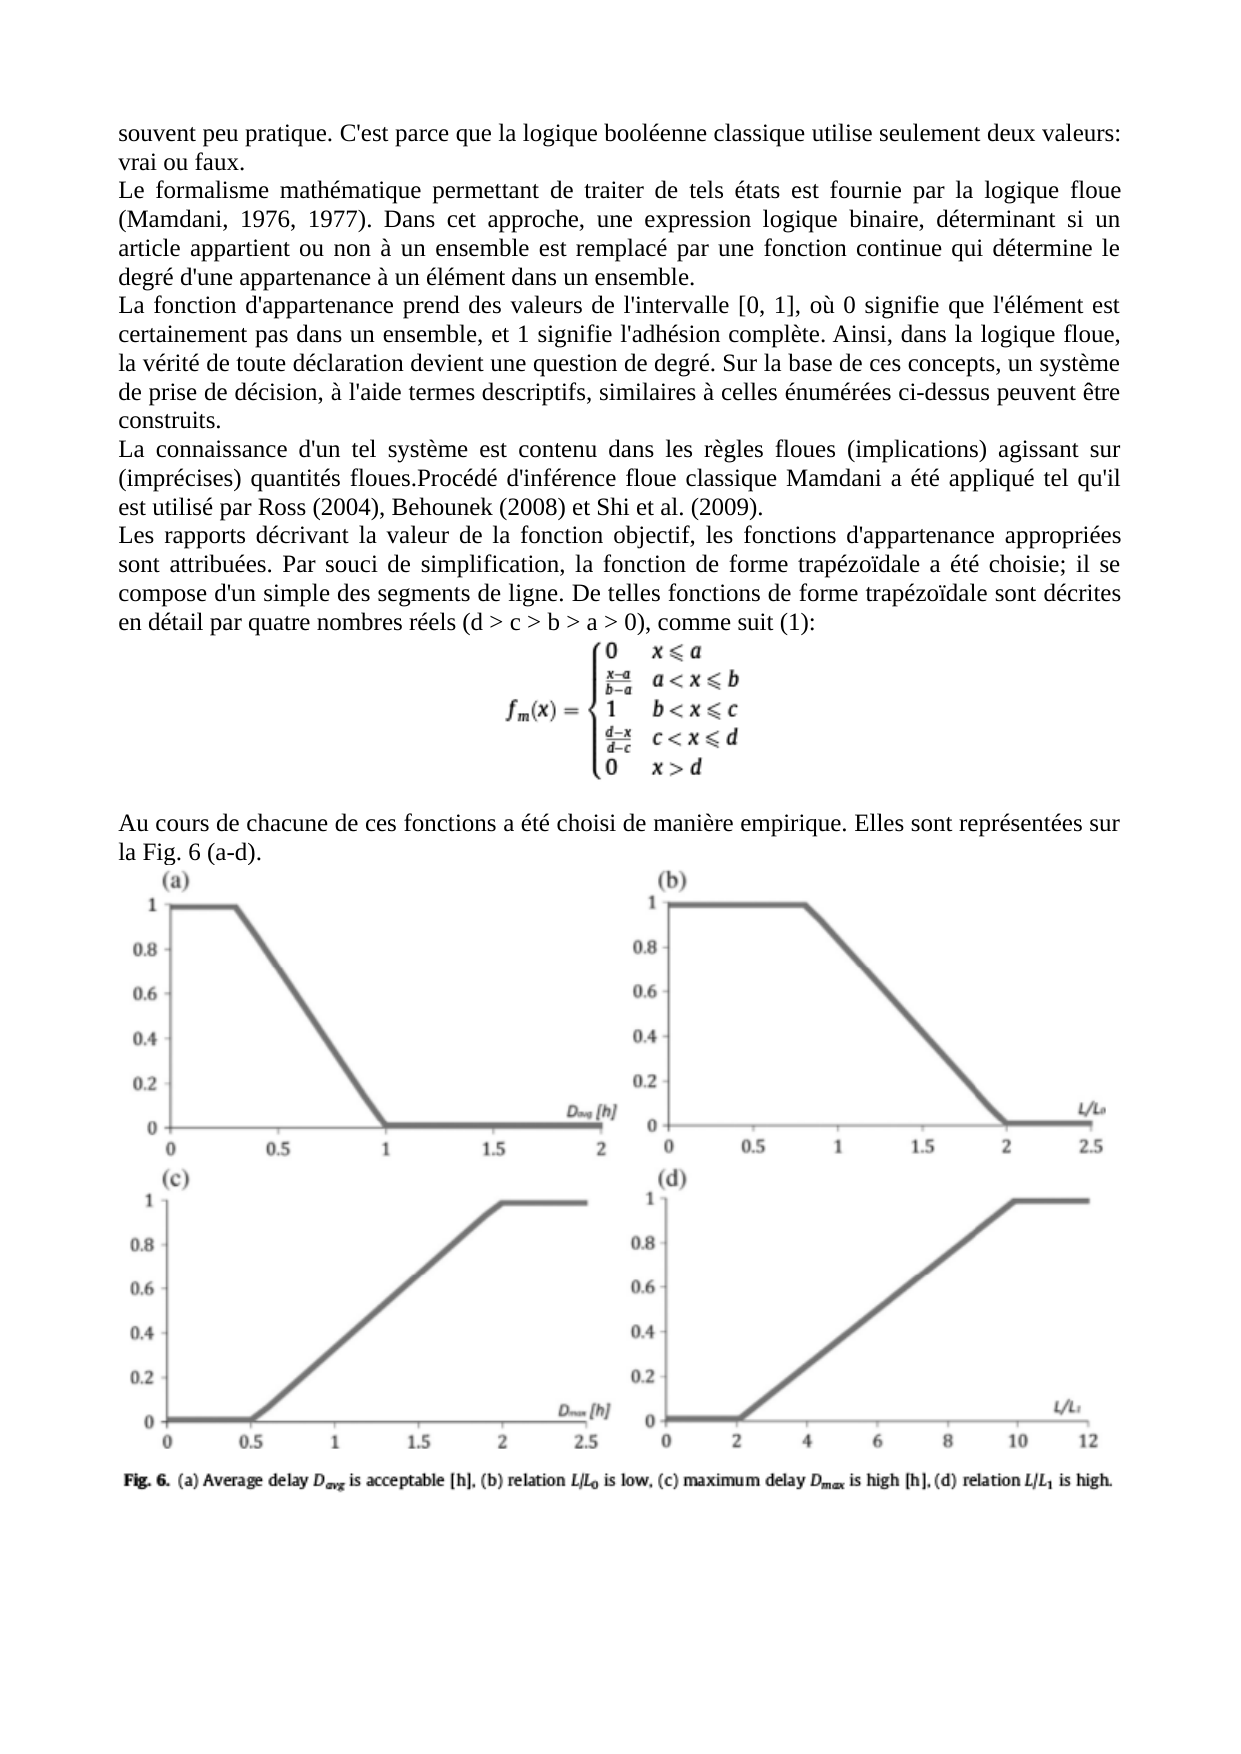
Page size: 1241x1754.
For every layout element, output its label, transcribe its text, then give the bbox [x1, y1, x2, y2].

picture [493, 635, 747, 786]
text La connaissance d'un tel système est contenu dans les règles floues (implications) agissant sur (imprécises) quantités floues.Procédé d'inférence floue classique Mamdani a été appliqué tel qu'il est utilisé par Ross (2004), Behounek (2008) et Shi et al. (2009). [118, 434, 1122, 521]
text Le formalisme mathématique permettant de traiter de tels états est fournie par la logique floue (Mamdani, 1976, 1977). Dans cet approche, une expression logique binaire, déterminant si un article appartient ou non à un ensemble est remplacé par une fonction continue qui détermine le degré d'une appartenance à un élément dans un ensemble. [118, 176, 1122, 291]
text La fonction d'appartenance prend des valeurs de l'intervalle [0, 1], où 0 signifie que l'élément est certainement pas dans un ensemble, et 1 signifie l'adhésion complète. Ainsi, dans la logique floue, la vérité de toute déclaration devient une question de degré. Sur la base de ces concepts, un système de prise de décision, à l'aide termes descriptifs, similaires à celles énumérées ci-dessus peuvent être construits. [118, 291, 1122, 434]
picture [118, 865, 1123, 1494]
text Les rapports décrivant la valeur de la fonction objectif, les fonctions d'appartenance appropriées sont attribuées. Par souci de simplification, la fonction de forme trapézoïdale a été choisie; il se compose d'un simple des segments de ligne. De telles fonctions de forme trapézoïdale sont décrites en détail par quatre nombres réels (d > c > b > a > 0), comme suit (1): [118, 521, 1122, 636]
text souvent peu pratique. C'est parce que la logique booléenne classique utilise seulement deux valeurs: vrai ou faux. [118, 118, 1122, 176]
text Au cours de chacune de ces fonctions a été choisi de manière empirique. Elles sont représentées sur la Fig. 6 (a-d). [118, 808, 1122, 865]
